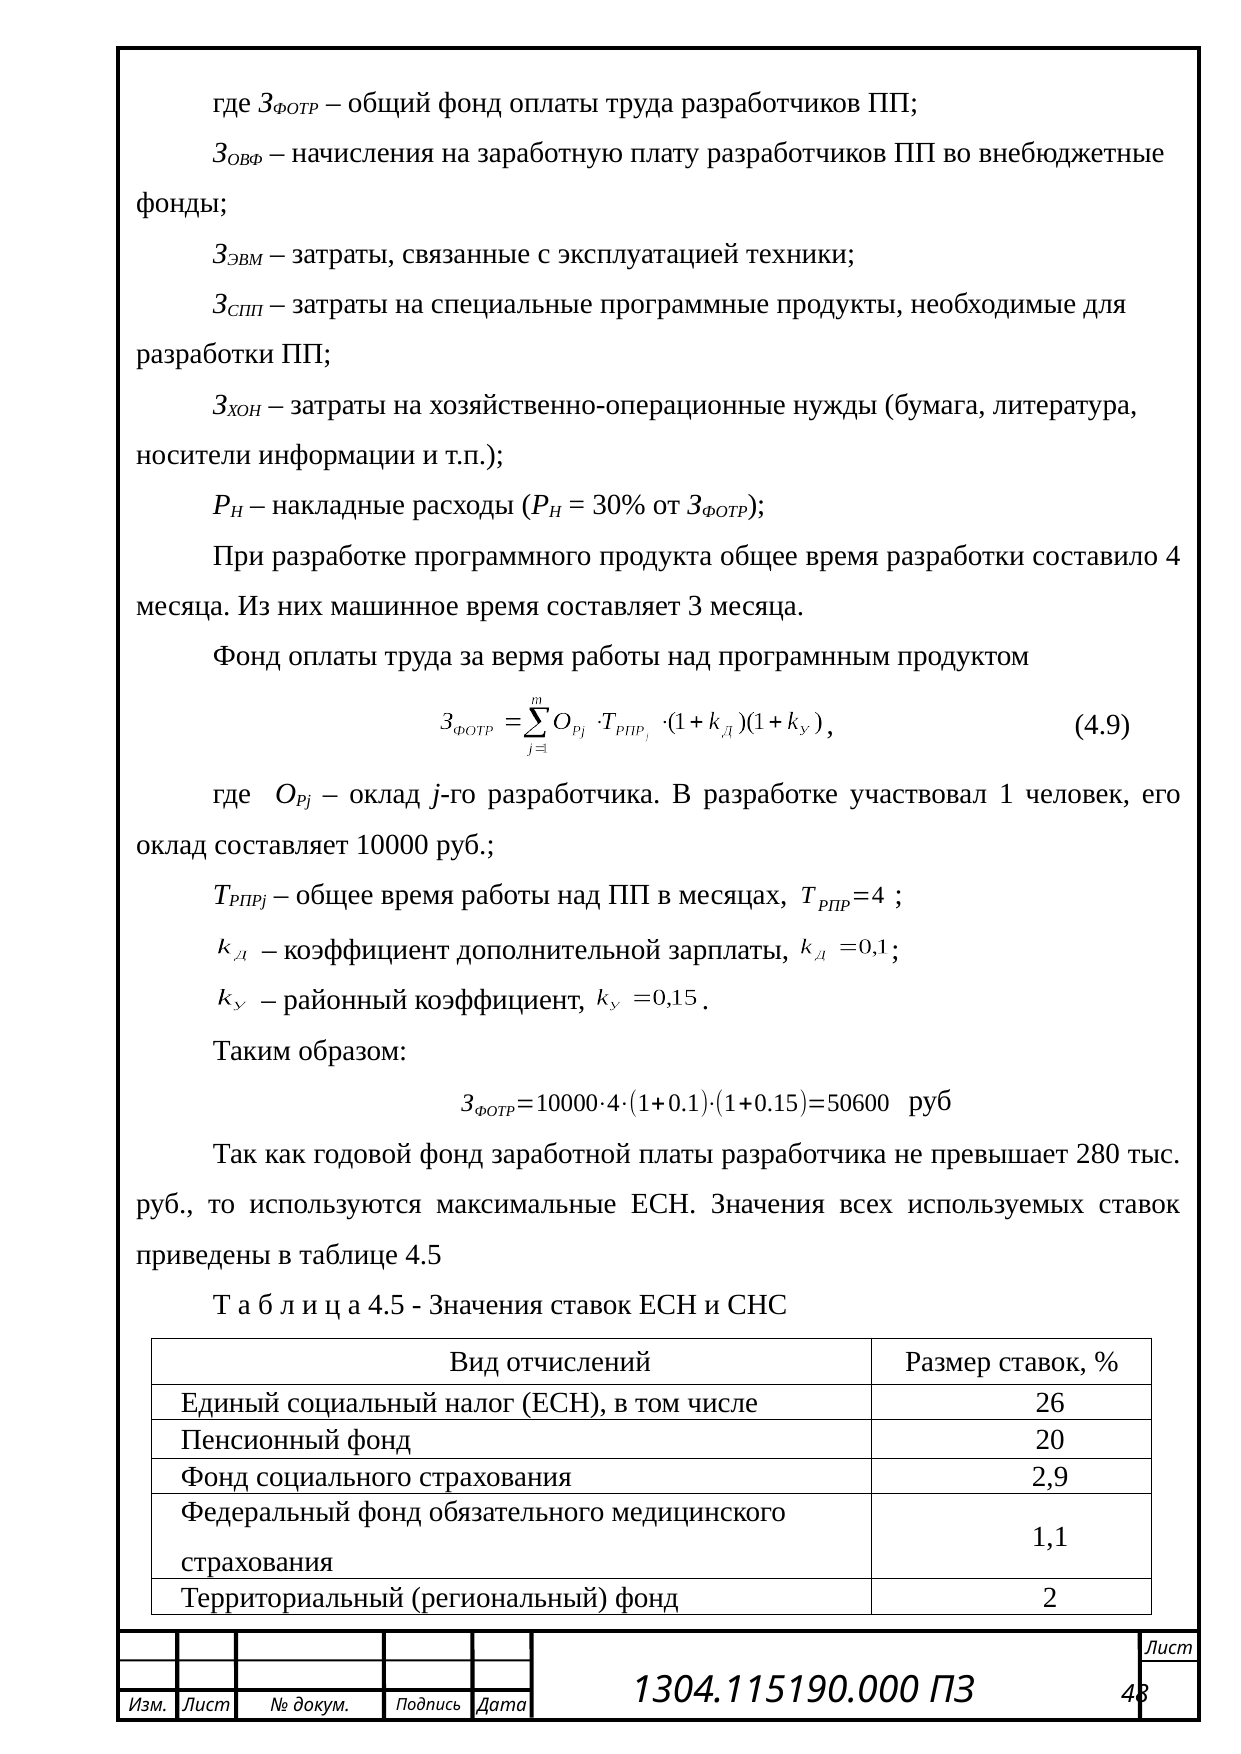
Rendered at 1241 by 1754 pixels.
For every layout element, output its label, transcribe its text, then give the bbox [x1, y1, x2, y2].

table_cell Федеральный фонд обязательного медицинского страхования [152, 1494, 871, 1578]
table_cell Фонд социального страхования [152, 1459, 871, 1493]
text ЗОВФ – начисления на заработную плату разработчиков ПП во внебюджетные фонды; [136, 135, 1181, 219]
text где ОРj – оклад j-го разработчика. В разработке участвовал 1 человек, его оклад составляет 10000 руб.; [136, 776, 1181, 860]
text При разработке программного продукта общее время разработки составило 4 месяца. Из них машинное время составляет 3 месяца. [136, 538, 1181, 622]
table_cell Единый социальный налог (ЕСН), в том числе [152, 1385, 871, 1418]
text руб [136, 1083, 1181, 1119]
text – районный коэффициент, . [136, 982, 1181, 1016]
table_cell Пенсионный фонд [152, 1420, 871, 1458]
text ЗСПП – затраты на специальные программные продукты, необходимые для разработки ПП; [136, 286, 1181, 370]
table_cell 20 [872, 1420, 1151, 1458]
text Т а б л и ц а 4.5 - Значения ставок ЕСН и СНС [136, 1287, 1181, 1321]
text где ЗФОТР – общий фонд оплаты труда разработчиков ПП; [136, 85, 1181, 118]
text , (4.9) [136, 689, 1181, 760]
table_cell 1,1 [872, 1494, 1151, 1578]
table_header Вид отчислений [152, 1339, 871, 1384]
table_cell 2 [872, 1579, 1151, 1614]
text – коэффициент дополнительной зарплаты, ; [136, 932, 1181, 966]
text Фонд оплаты труда за вермя работы над програмнным продуктом [136, 638, 1181, 672]
text ЗХОН – затраты на хозяйственно-операционные нужды (бумага, литература, носители информации и т.п.); [136, 387, 1181, 471]
table_cell Территориальный (региональный) фонд [152, 1579, 871, 1614]
text Таким образом: [136, 1033, 1181, 1066]
table_header Размер ставок, % [872, 1339, 1151, 1384]
table_cell 2,9 [872, 1459, 1151, 1493]
text ЗЭВМ – затраты, связанные с эксплуатацией техники; [136, 236, 1181, 269]
text Так как годовой фонд заработной платы разработчика не превышает 280 тыс. руб., то используются максимальные ЕСН. Значения всех используемых ставок приведены в таблице 4.5 [136, 1136, 1181, 1270]
text РН – накладные расходы (РН = 30% от ЗФОТР); [136, 487, 1181, 521]
table_cell 26 [872, 1385, 1151, 1418]
text ТРПРj – общее время работы над ПП в месяцах, ; [136, 877, 1181, 915]
